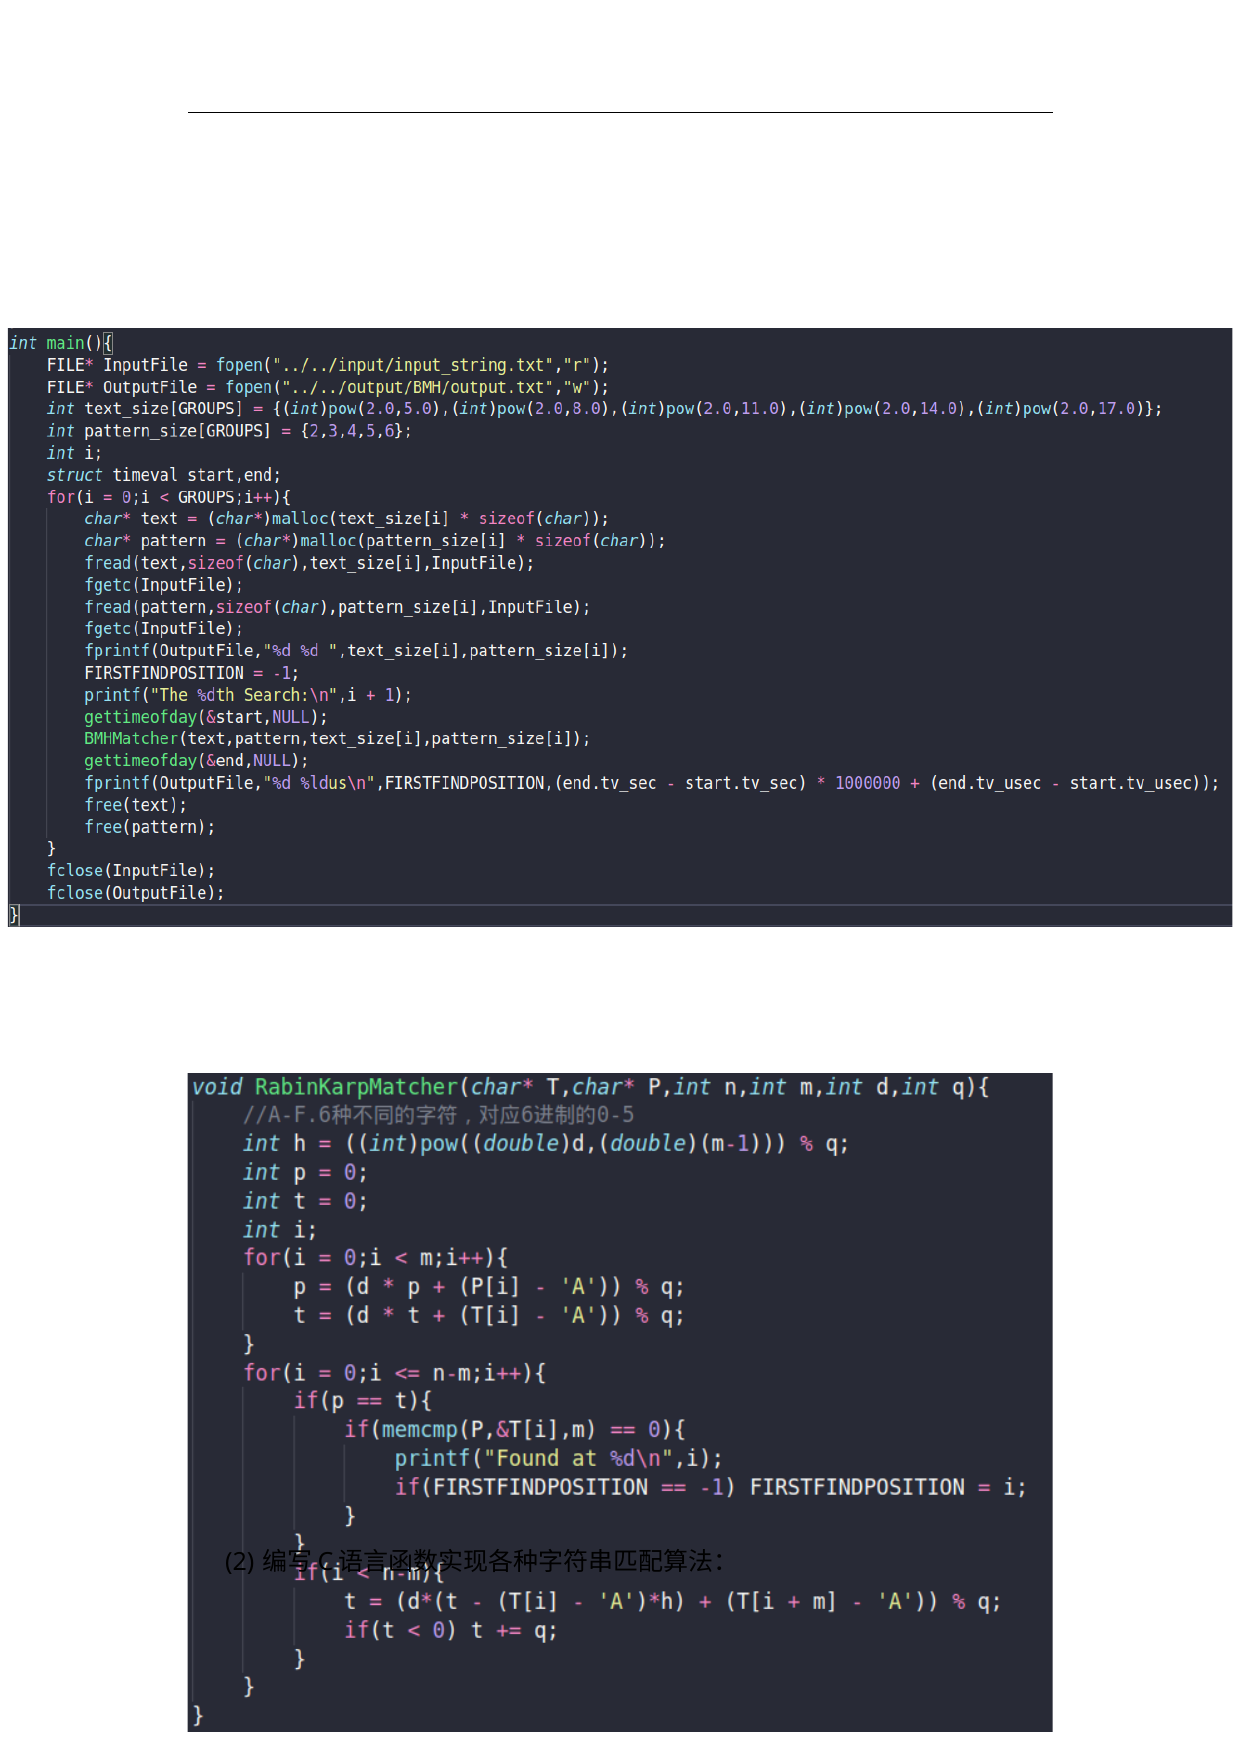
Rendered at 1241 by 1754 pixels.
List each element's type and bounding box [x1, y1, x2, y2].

picture [187, 1073, 1053, 1732]
picture [7, 328, 1233, 927]
